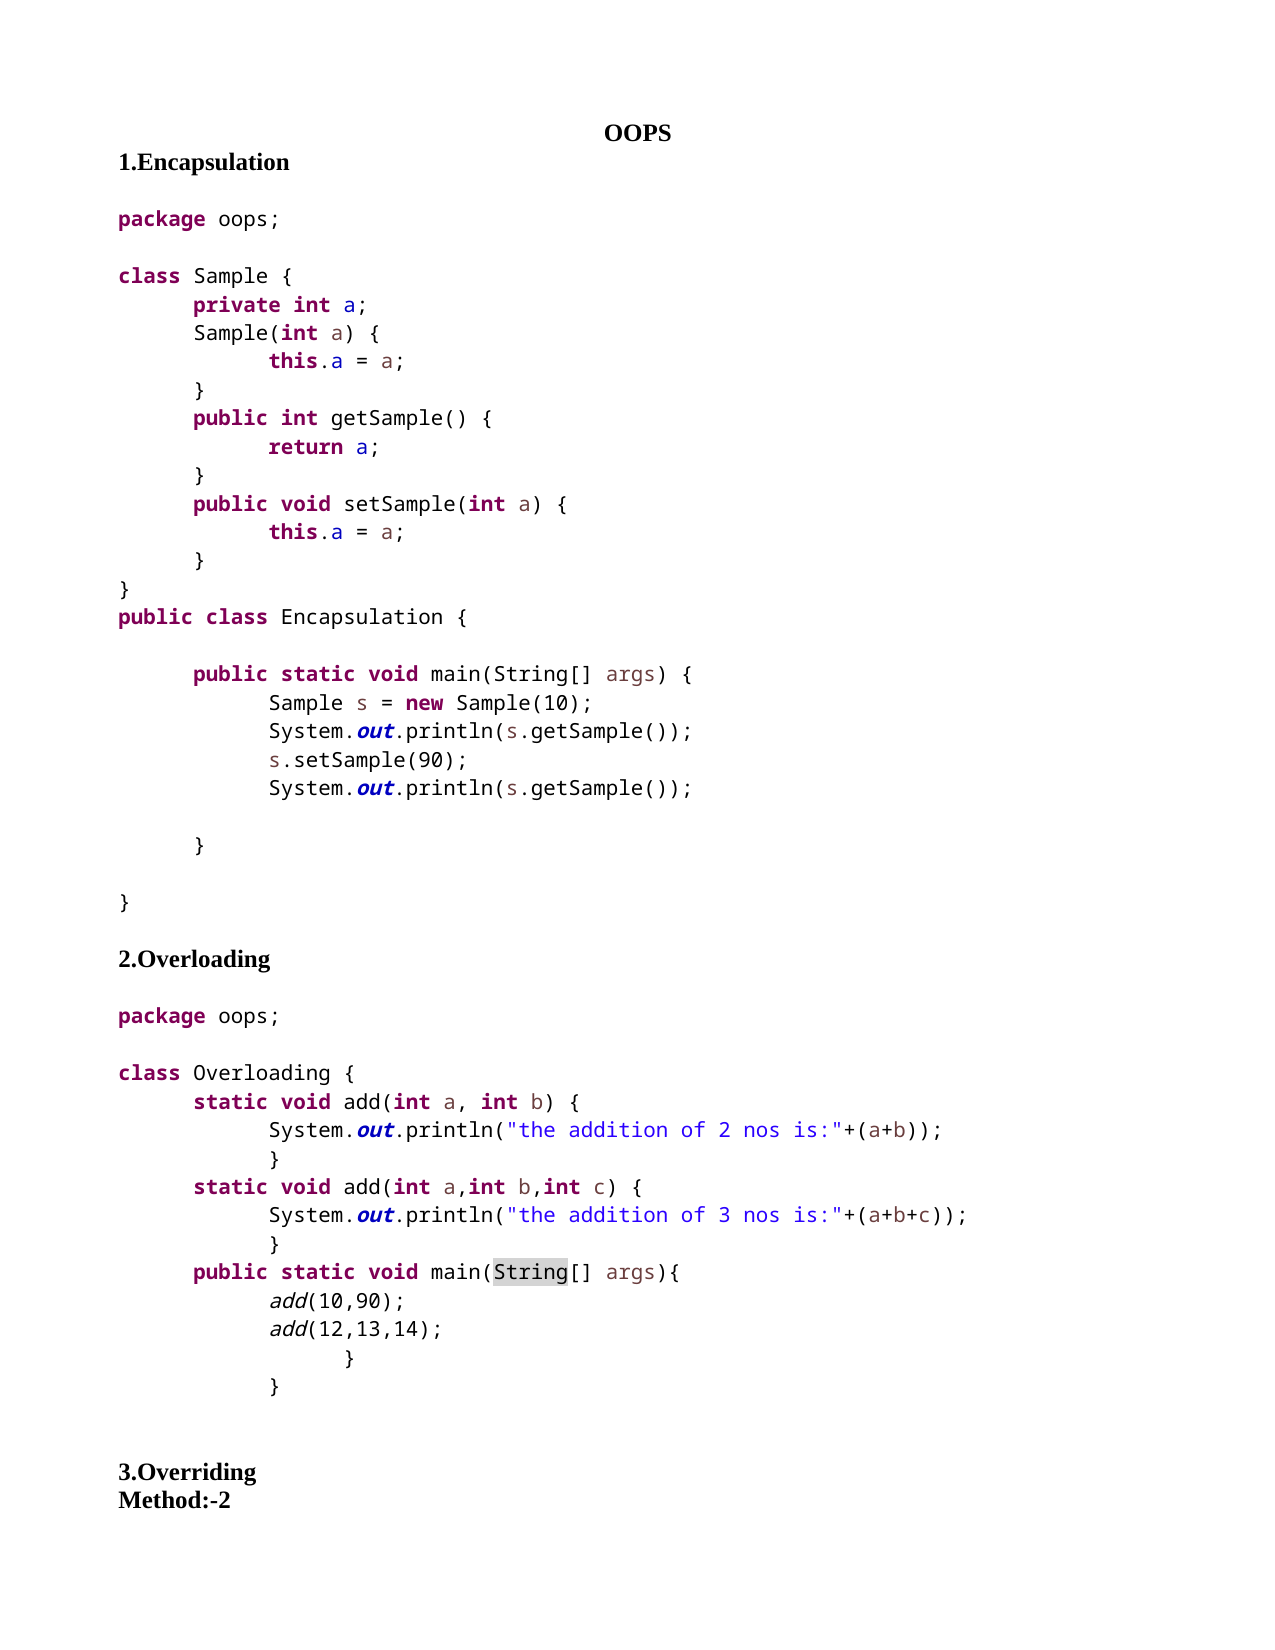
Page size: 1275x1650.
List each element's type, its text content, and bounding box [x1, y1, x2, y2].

text } [118, 1343, 1157, 1371]
text Method:-2 [118, 1486, 1157, 1514]
text public static void main(String[] args){ [118, 1257, 1157, 1286]
text } [118, 1229, 1157, 1257]
text public void setSample(int a) { [118, 489, 1157, 517]
text static void add(int a, int b) { [118, 1087, 1157, 1115]
text class Sample { [118, 261, 1157, 290]
text return a; [118, 432, 1157, 460]
text } [118, 375, 1157, 403]
text Sample s = new Sample(10); [118, 688, 1157, 716]
text 3.Overriding [118, 1457, 1157, 1486]
text } [118, 574, 1157, 602]
text package oops; [118, 204, 1157, 233]
text public int getSample() { [118, 403, 1157, 432]
text public class Encapsulation { [118, 602, 1157, 631]
text 2.Overloading [118, 944, 1157, 973]
text System.out.println(s.getSample()); [118, 773, 1157, 802]
text } [118, 460, 1157, 489]
text } [118, 546, 1157, 574]
text this.a = a; [118, 517, 1157, 546]
text add(10,90); [118, 1286, 1157, 1314]
text s.setSample(90); [118, 745, 1157, 773]
text package oops; [118, 1002, 1157, 1030]
text System.out.println("the addition of 3 nos is:"+(a+b+c)); [118, 1201, 1157, 1229]
text class Overloading { [118, 1058, 1157, 1087]
text OOPS [118, 118, 1157, 147]
text Sample(int a) { [118, 318, 1157, 347]
text } [118, 1371, 1157, 1400]
text private int a; [118, 290, 1157, 318]
text 1.Encapsulation [118, 147, 1157, 176]
text add(12,13,14); [118, 1314, 1157, 1343]
text } [118, 830, 1157, 858]
text static void add(int a,int b,int c) { [118, 1172, 1157, 1201]
text } [118, 887, 1157, 915]
text public static void main(String[] args) { [118, 659, 1157, 688]
text } [118, 1144, 1157, 1172]
text System.out.println(s.getSample()); [118, 716, 1157, 745]
text this.a = a; [118, 347, 1157, 375]
text System.out.println("the addition of 2 nos is:"+(a+b)); [118, 1115, 1157, 1144]
